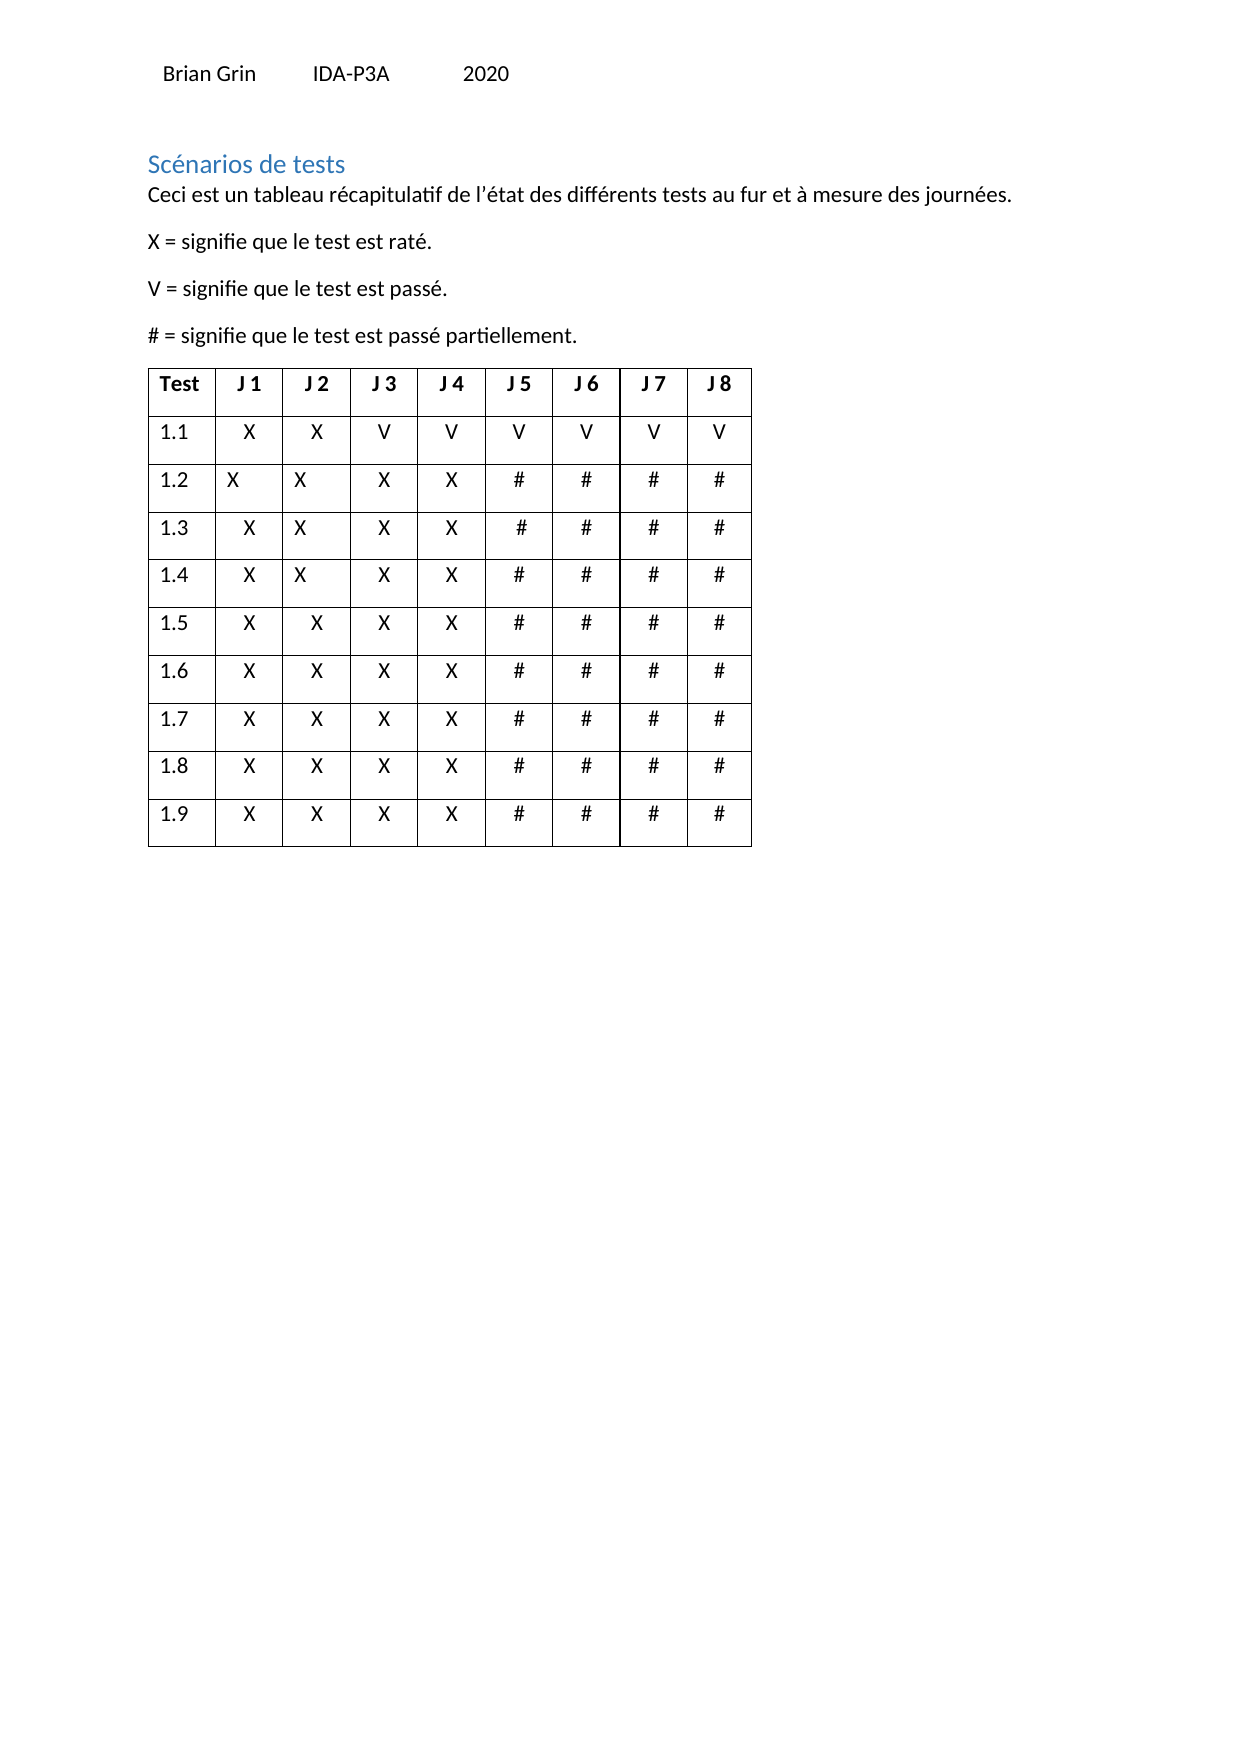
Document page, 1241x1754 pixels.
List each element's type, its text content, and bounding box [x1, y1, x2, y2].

table_cell X [283, 513, 350, 559]
table_cell X [418, 656, 485, 703]
table_cell # [621, 465, 687, 512]
table_cell V [688, 417, 751, 464]
table_cell X [283, 560, 350, 607]
table_cell X [418, 752, 485, 798]
text Ceci est un tableau récapitulatif de l’état des différents tests au fur et à mesure des journées. [148, 181, 1093, 209]
table_cell X [351, 608, 417, 655]
table_cell X [418, 800, 485, 846]
table_cell # [688, 560, 751, 607]
table_cell V [621, 417, 687, 464]
table_cell X [351, 560, 417, 607]
table_cell 1.4 [149, 560, 215, 607]
table_cell X [216, 417, 282, 464]
table_cell 1.5 [149, 608, 215, 655]
table_cell # [553, 560, 619, 607]
table_cell # [486, 608, 552, 655]
table_cell X [351, 752, 417, 798]
table_header J 5 [486, 369, 552, 416]
table_header J 6 [553, 369, 619, 416]
table_cell X [418, 465, 485, 512]
text # = signifie que le test est passé partiellement. [148, 321, 1093, 349]
table_cell X [418, 560, 485, 607]
table_cell X [283, 465, 350, 512]
table_cell X [216, 752, 282, 798]
table_cell # [553, 465, 619, 512]
table_cell X [283, 704, 350, 751]
table_cell 1.3 [149, 513, 215, 559]
table_cell # [553, 800, 619, 846]
table_cell X [283, 608, 350, 655]
table_cell # [553, 608, 619, 655]
table_cell 1.2 [149, 465, 215, 512]
table_cell # [688, 704, 751, 751]
table_cell X [283, 656, 350, 703]
table_cell X [283, 417, 350, 464]
text V = signifie que le test est passé. [148, 274, 1093, 302]
table_cell X [418, 704, 485, 751]
table_cell V [486, 417, 552, 464]
table_cell # [486, 704, 552, 751]
table_cell 1.6 [149, 656, 215, 703]
table_cell # [621, 560, 687, 607]
table_header J 3 [351, 369, 417, 416]
table_header J 2 [283, 369, 350, 416]
table_cell X [216, 704, 282, 751]
table_header J 1 [216, 369, 282, 416]
table_cell # [553, 752, 619, 798]
table_header J 4 [418, 369, 485, 416]
table_cell # [688, 513, 751, 559]
table_cell 1.7 [149, 704, 215, 751]
table_cell X [216, 560, 282, 607]
table_cell X [418, 608, 485, 655]
text X = signifie que le test est raté. [148, 227, 1093, 256]
table_cell # [621, 704, 687, 751]
table_cell # [486, 752, 552, 798]
table_cell X [283, 800, 350, 846]
table_cell # [688, 656, 751, 703]
table_cell # [688, 465, 751, 512]
table_cell X [351, 465, 417, 512]
table_cell V [553, 417, 619, 464]
subtitle Scénarios de tests [148, 148, 1093, 181]
table_cell # [688, 608, 751, 655]
table_cell X [351, 800, 417, 846]
table_cell 1.1 [149, 417, 215, 464]
table_cell # [486, 560, 552, 607]
table_cell # [486, 513, 552, 559]
table_cell # [621, 608, 687, 655]
table_cell X [216, 513, 282, 559]
table_cell # [553, 704, 619, 751]
table_cell X [351, 656, 417, 703]
table_cell X [283, 752, 350, 798]
table_header Test [149, 369, 215, 416]
table_cell X [216, 800, 282, 846]
table_cell X [216, 608, 282, 655]
table_cell # [688, 800, 751, 846]
table_cell V [418, 417, 485, 464]
table_cell X [351, 704, 417, 751]
table_cell X [216, 656, 282, 703]
table_cell # [486, 656, 552, 703]
table_cell V [351, 417, 417, 464]
table_cell # [553, 656, 619, 703]
table_cell # [486, 800, 552, 846]
table_cell # [621, 656, 687, 703]
table_cell X [418, 513, 485, 559]
table_header J 7 [621, 369, 687, 416]
table_cell X [351, 513, 417, 559]
table_cell # [621, 800, 687, 846]
table_cell # [621, 752, 687, 798]
table_cell X [216, 465, 282, 512]
table_header J 8 [688, 369, 751, 416]
table_cell # [486, 465, 552, 512]
table_cell 1.8 [149, 752, 215, 798]
table_cell # [553, 513, 619, 559]
table_cell # [621, 513, 687, 559]
table_cell # [688, 752, 751, 798]
table_cell 1.9 [149, 800, 215, 846]
